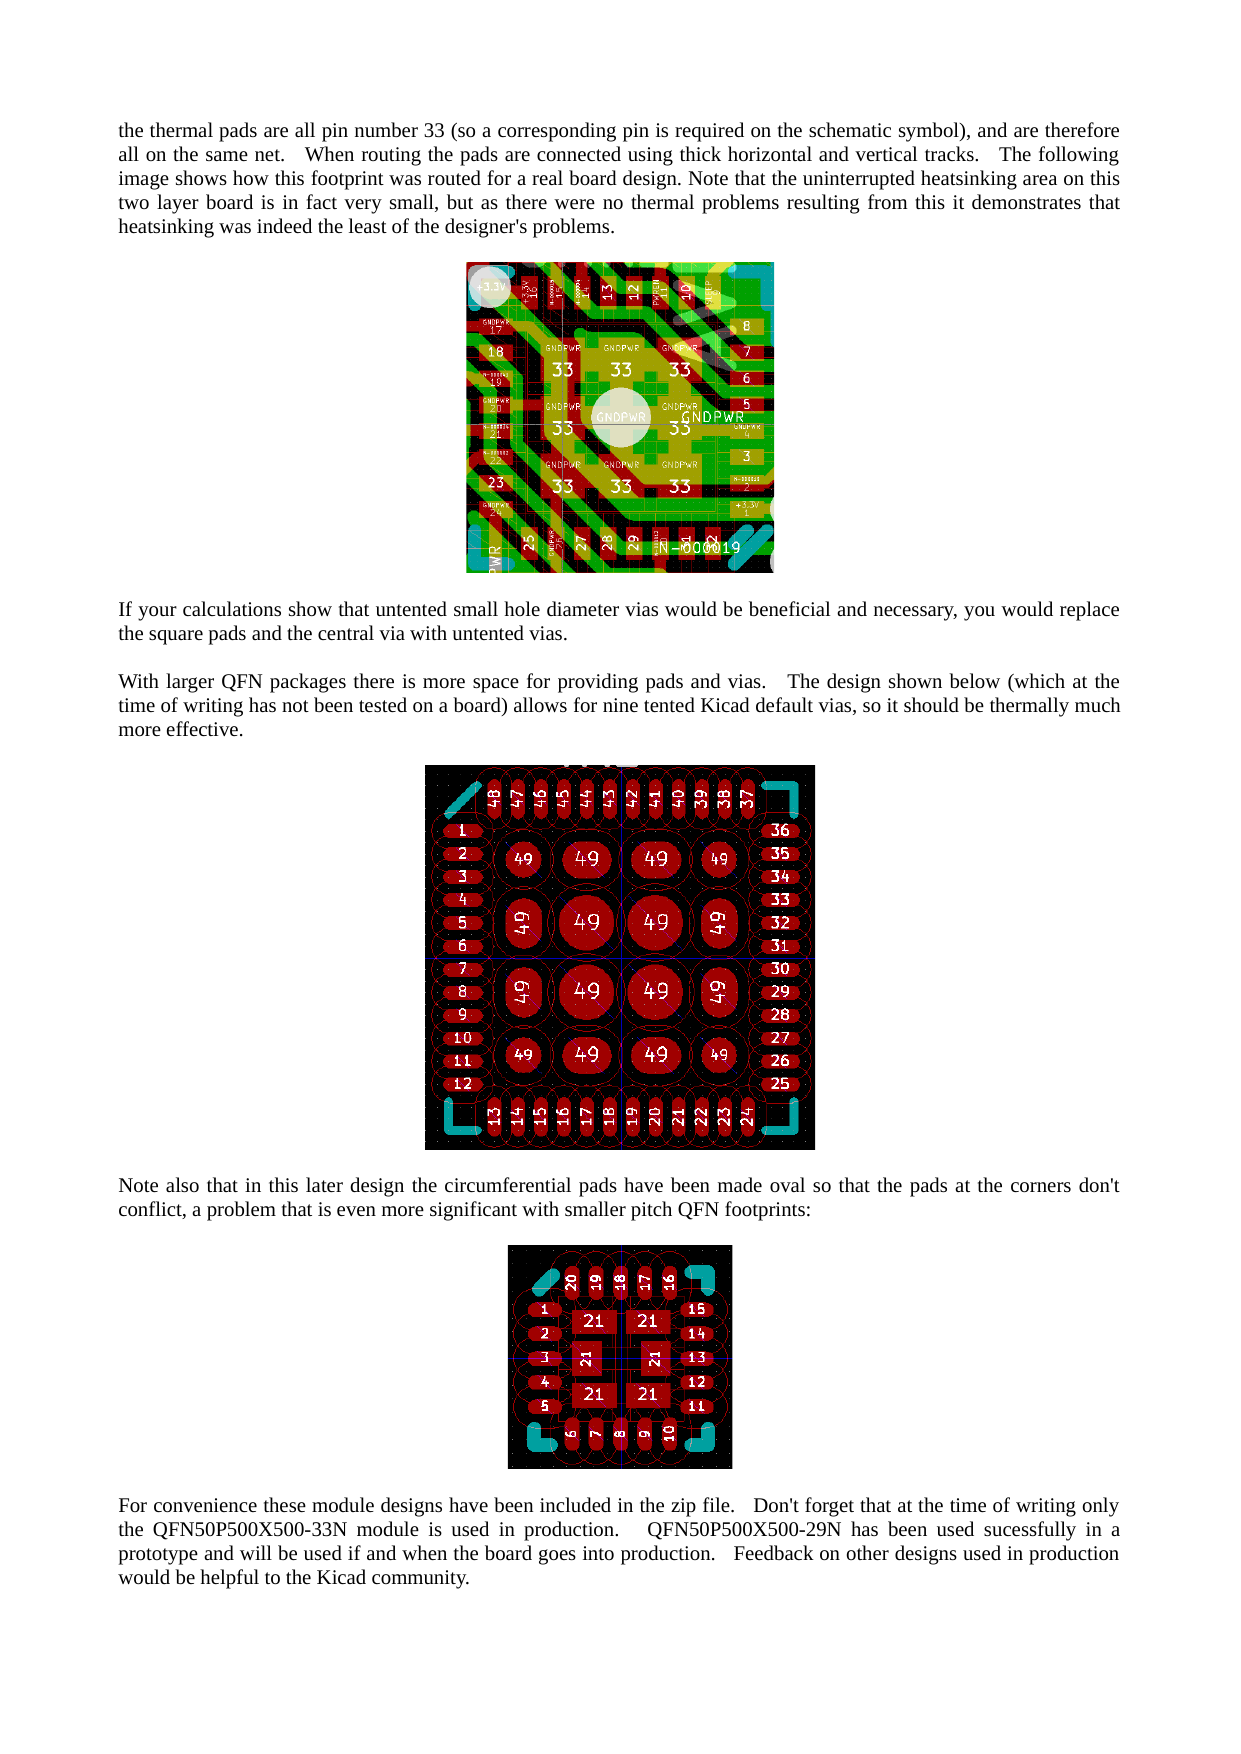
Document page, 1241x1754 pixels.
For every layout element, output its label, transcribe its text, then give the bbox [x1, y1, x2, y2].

text Note also that in this later design the circumferential pads have been made oval so that the pads at the corners don't conflict, a problem that is even more significant with smaller pitch QFN footprints: [118, 1173, 1122, 1221]
text the thermal pads are all pin number 33 (so a corresponding pin is required on the schematic symbol), and are therefore all on the same net. When routing the pads are connected using thick horizontal and vertical tracks. The following image shows how this footprint was routed for a real board design. Note that the uninterrupted heatsinking area on this two layer board is in fact very small, but as there were no thermal problems resulting from this it demonstrates that heatsinking was indeed the least of the designer's problems. [118, 118, 1122, 238]
text With larger QFN packages there is more space for providing pads and vias. The design shown below (which at the time of writing has not been tested on a board) allows for nine tented Kicad default vias, so it should be thermally much more effective. [118, 669, 1122, 741]
picture [425, 765, 816, 1150]
picture [466, 262, 775, 573]
text For convenience these module designs have been included in the zip file. Don't forget that at the time of writing only the QFN50P500X500-33N module is used in production. QFN50P500X500-29N has been used sucessfully in a prototype and will be used if and when the board goes into production. Feedback on other designs used in production would be helpful to the Kicad community. [118, 1493, 1122, 1589]
text If your calculations show that untented small hole diameter vias would be beneficial and necessary, you would replace the square pads and the central via with untented vias. [118, 597, 1122, 645]
picture [507, 1245, 733, 1469]
